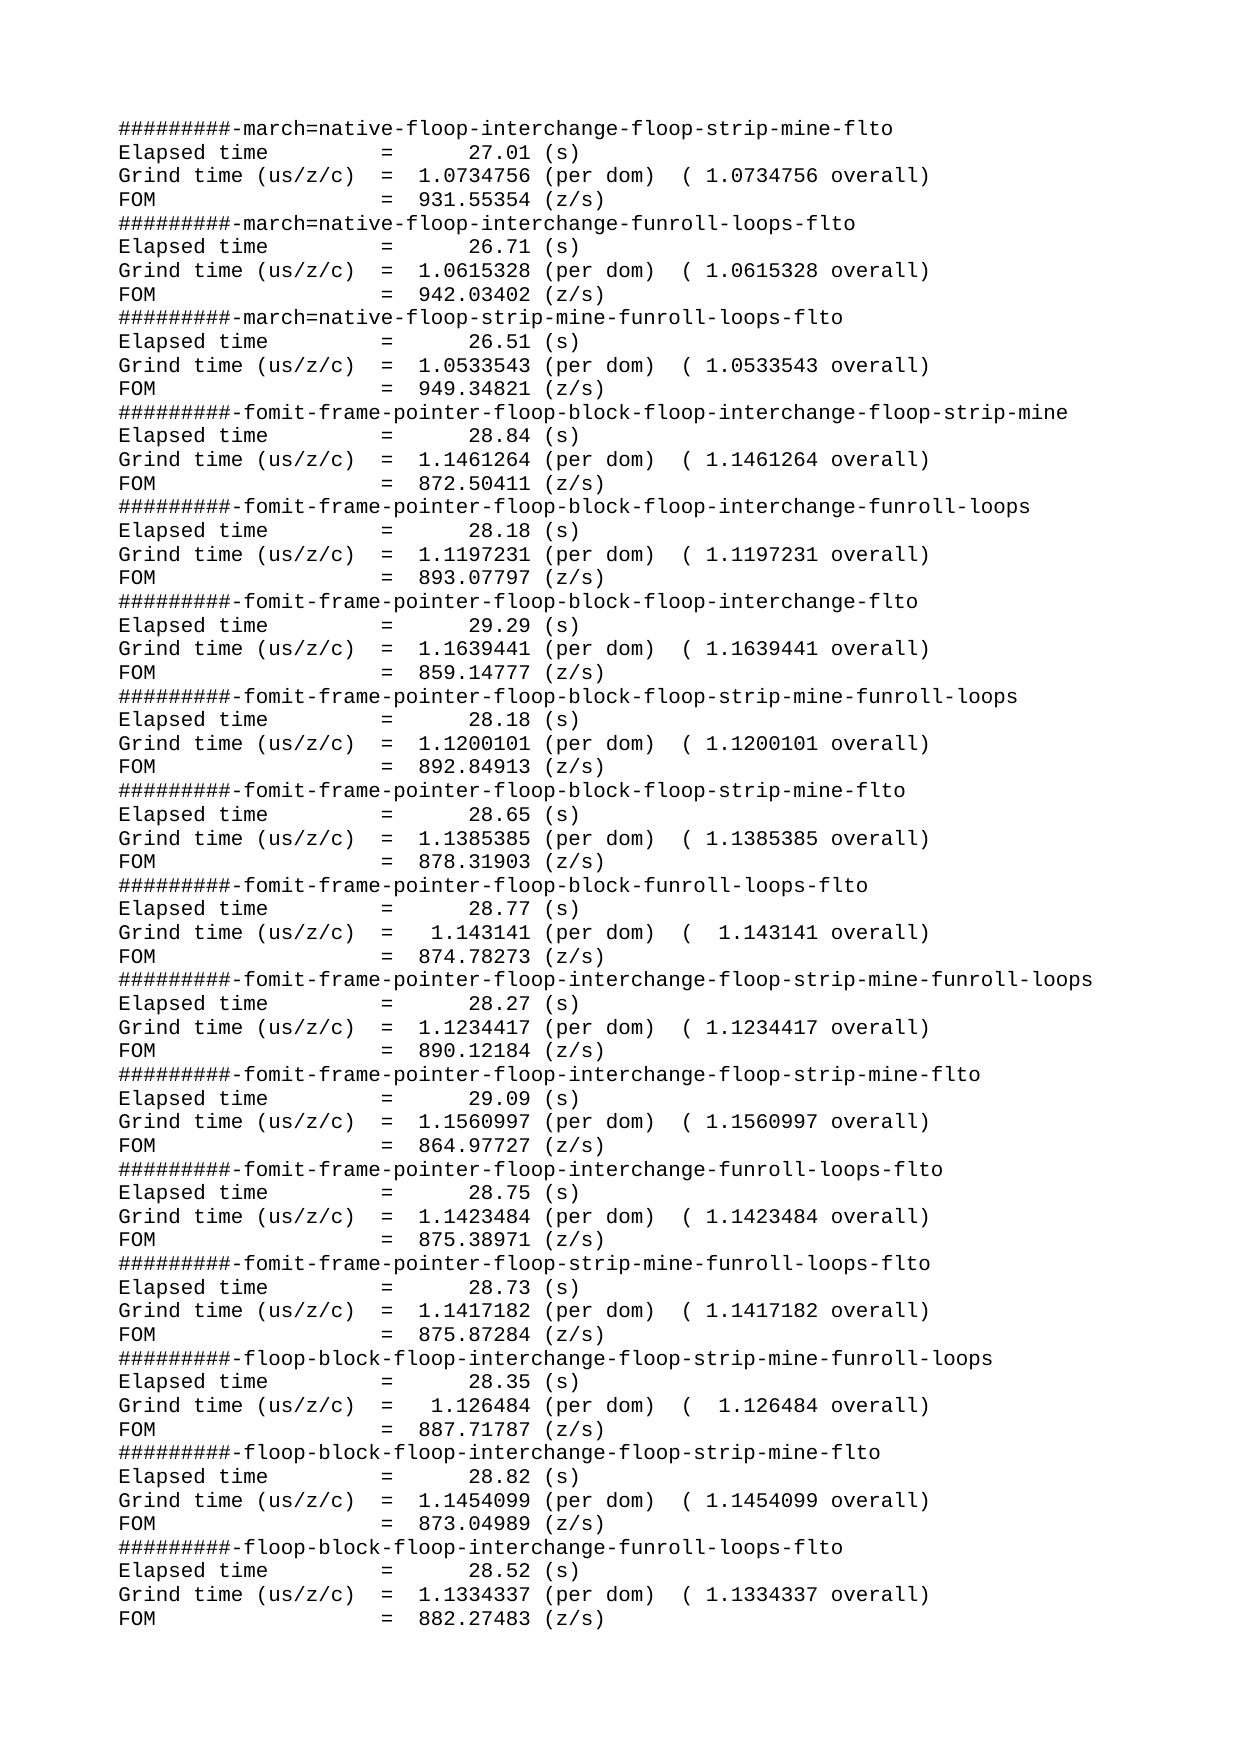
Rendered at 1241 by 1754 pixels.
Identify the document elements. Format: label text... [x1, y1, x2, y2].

text Elapsed time = 28.84 (s) [118, 426, 1122, 449]
text Grind time (us/z/c) = 1.1234417 (per dom) ( 1.1234417 overall) [118, 1017, 1122, 1040]
text Grind time (us/z/c) = 1.0615328 (per dom) ( 1.0615328 overall) [118, 260, 1122, 284]
text Elapsed time = 28.82 (s) [118, 1466, 1122, 1489]
text Grind time (us/z/c) = 1.1639441 (per dom) ( 1.1639441 overall) [118, 638, 1122, 662]
text FOM = 882.27483 (z/s) [118, 1608, 1122, 1631]
text Grind time (us/z/c) = 1.1423484 (per dom) ( 1.1423484 overall) [118, 1206, 1122, 1229]
text FOM = 890.12184 (z/s) [118, 1040, 1122, 1064]
text Grind time (us/z/c) = 1.1197231 (per dom) ( 1.1197231 overall) [118, 544, 1122, 567]
text #########-fomit-frame-pointer-floop-strip-mine-funroll-loops-flto [118, 1253, 1122, 1277]
text FOM = 893.07797 (z/s) [118, 567, 1122, 591]
text Grind time (us/z/c) = 1.1454099 (per dom) ( 1.1454099 overall) [118, 1489, 1122, 1513]
text #########-fomit-frame-pointer-floop-block-floop-strip-mine-funroll-loops [118, 686, 1122, 709]
text #########-floop-block-floop-interchange-funroll-loops-flto [118, 1537, 1122, 1561]
text #########-march=native-floop-strip-mine-funroll-loops-flto [118, 307, 1122, 331]
text FOM = 872.50411 (z/s) [118, 473, 1122, 496]
text Grind time (us/z/c) = 1.126484 (per dom) ( 1.126484 overall) [118, 1395, 1122, 1419]
text Elapsed time = 29.09 (s) [118, 1088, 1122, 1111]
text FOM = 949.34821 (z/s) [118, 378, 1122, 402]
text Grind time (us/z/c) = 1.1200101 (per dom) ( 1.1200101 overall) [118, 733, 1122, 757]
text Elapsed time = 26.71 (s) [118, 236, 1122, 260]
text FOM = 878.31903 (z/s) [118, 851, 1122, 875]
text Grind time (us/z/c) = 1.1560997 (per dom) ( 1.1560997 overall) [118, 1111, 1122, 1135]
text #########-fomit-frame-pointer-floop-interchange-funroll-loops-flto [118, 1158, 1122, 1182]
text Grind time (us/z/c) = 1.1417182 (per dom) ( 1.1417182 overall) [118, 1300, 1122, 1324]
text Elapsed time = 29.29 (s) [118, 615, 1122, 638]
text Elapsed time = 28.65 (s) [118, 804, 1122, 827]
text FOM = 892.84913 (z/s) [118, 757, 1122, 780]
text FOM = 874.78273 (z/s) [118, 946, 1122, 969]
text FOM = 931.55354 (z/s) [118, 189, 1122, 213]
text Elapsed time = 28.52 (s) [118, 1561, 1122, 1584]
text #########-fomit-frame-pointer-floop-block-floop-strip-mine-flto [118, 780, 1122, 804]
text Elapsed time = 28.35 (s) [118, 1371, 1122, 1395]
text Grind time (us/z/c) = 1.0734756 (per dom) ( 1.0734756 overall) [118, 165, 1122, 189]
text Elapsed time = 28.27 (s) [118, 993, 1122, 1017]
text Grind time (us/z/c) = 1.1461264 (per dom) ( 1.1461264 overall) [118, 449, 1122, 473]
text Elapsed time = 28.75 (s) [118, 1182, 1122, 1206]
text FOM = 887.71787 (z/s) [118, 1419, 1122, 1442]
text Elapsed time = 28.73 (s) [118, 1277, 1122, 1300]
text Elapsed time = 28.77 (s) [118, 898, 1122, 922]
text #########-fomit-frame-pointer-floop-interchange-floop-strip-mine-funroll-loops [118, 969, 1122, 993]
text Elapsed time = 26.51 (s) [118, 331, 1122, 354]
text #########-fomit-frame-pointer-floop-block-funroll-loops-flto [118, 875, 1122, 898]
text FOM = 859.14777 (z/s) [118, 662, 1122, 686]
text Elapsed time = 28.18 (s) [118, 709, 1122, 733]
text Grind time (us/z/c) = 1.1385385 (per dom) ( 1.1385385 overall) [118, 827, 1122, 851]
text Grind time (us/z/c) = 1.1334337 (per dom) ( 1.1334337 overall) [118, 1584, 1122, 1608]
text #########-fomit-frame-pointer-floop-block-floop-interchange-floop-strip-mine [118, 402, 1122, 426]
text Grind time (us/z/c) = 1.143141 (per dom) ( 1.143141 overall) [118, 922, 1122, 946]
text FOM = 864.97727 (z/s) [118, 1135, 1122, 1158]
text FOM = 875.87284 (z/s) [118, 1324, 1122, 1348]
text #########-fomit-frame-pointer-floop-interchange-floop-strip-mine-flto [118, 1064, 1122, 1088]
text FOM = 873.04989 (z/s) [118, 1513, 1122, 1537]
text Elapsed time = 27.01 (s) [118, 142, 1122, 165]
text #########-march=native-floop-interchange-funroll-loops-flto [118, 213, 1122, 236]
text FOM = 875.38971 (z/s) [118, 1229, 1122, 1253]
text #########-floop-block-floop-interchange-floop-strip-mine-funroll-loops [118, 1348, 1122, 1371]
text Grind time (us/z/c) = 1.0533543 (per dom) ( 1.0533543 overall) [118, 354, 1122, 378]
text Elapsed time = 28.18 (s) [118, 520, 1122, 544]
text FOM = 942.03402 (z/s) [118, 284, 1122, 307]
text #########-march=native-floop-interchange-floop-strip-mine-flto [118, 118, 1122, 142]
text #########-fomit-frame-pointer-floop-block-floop-interchange-flto [118, 591, 1122, 615]
text #########-floop-block-floop-interchange-floop-strip-mine-flto [118, 1442, 1122, 1466]
text #########-fomit-frame-pointer-floop-block-floop-interchange-funroll-loops [118, 496, 1122, 520]
